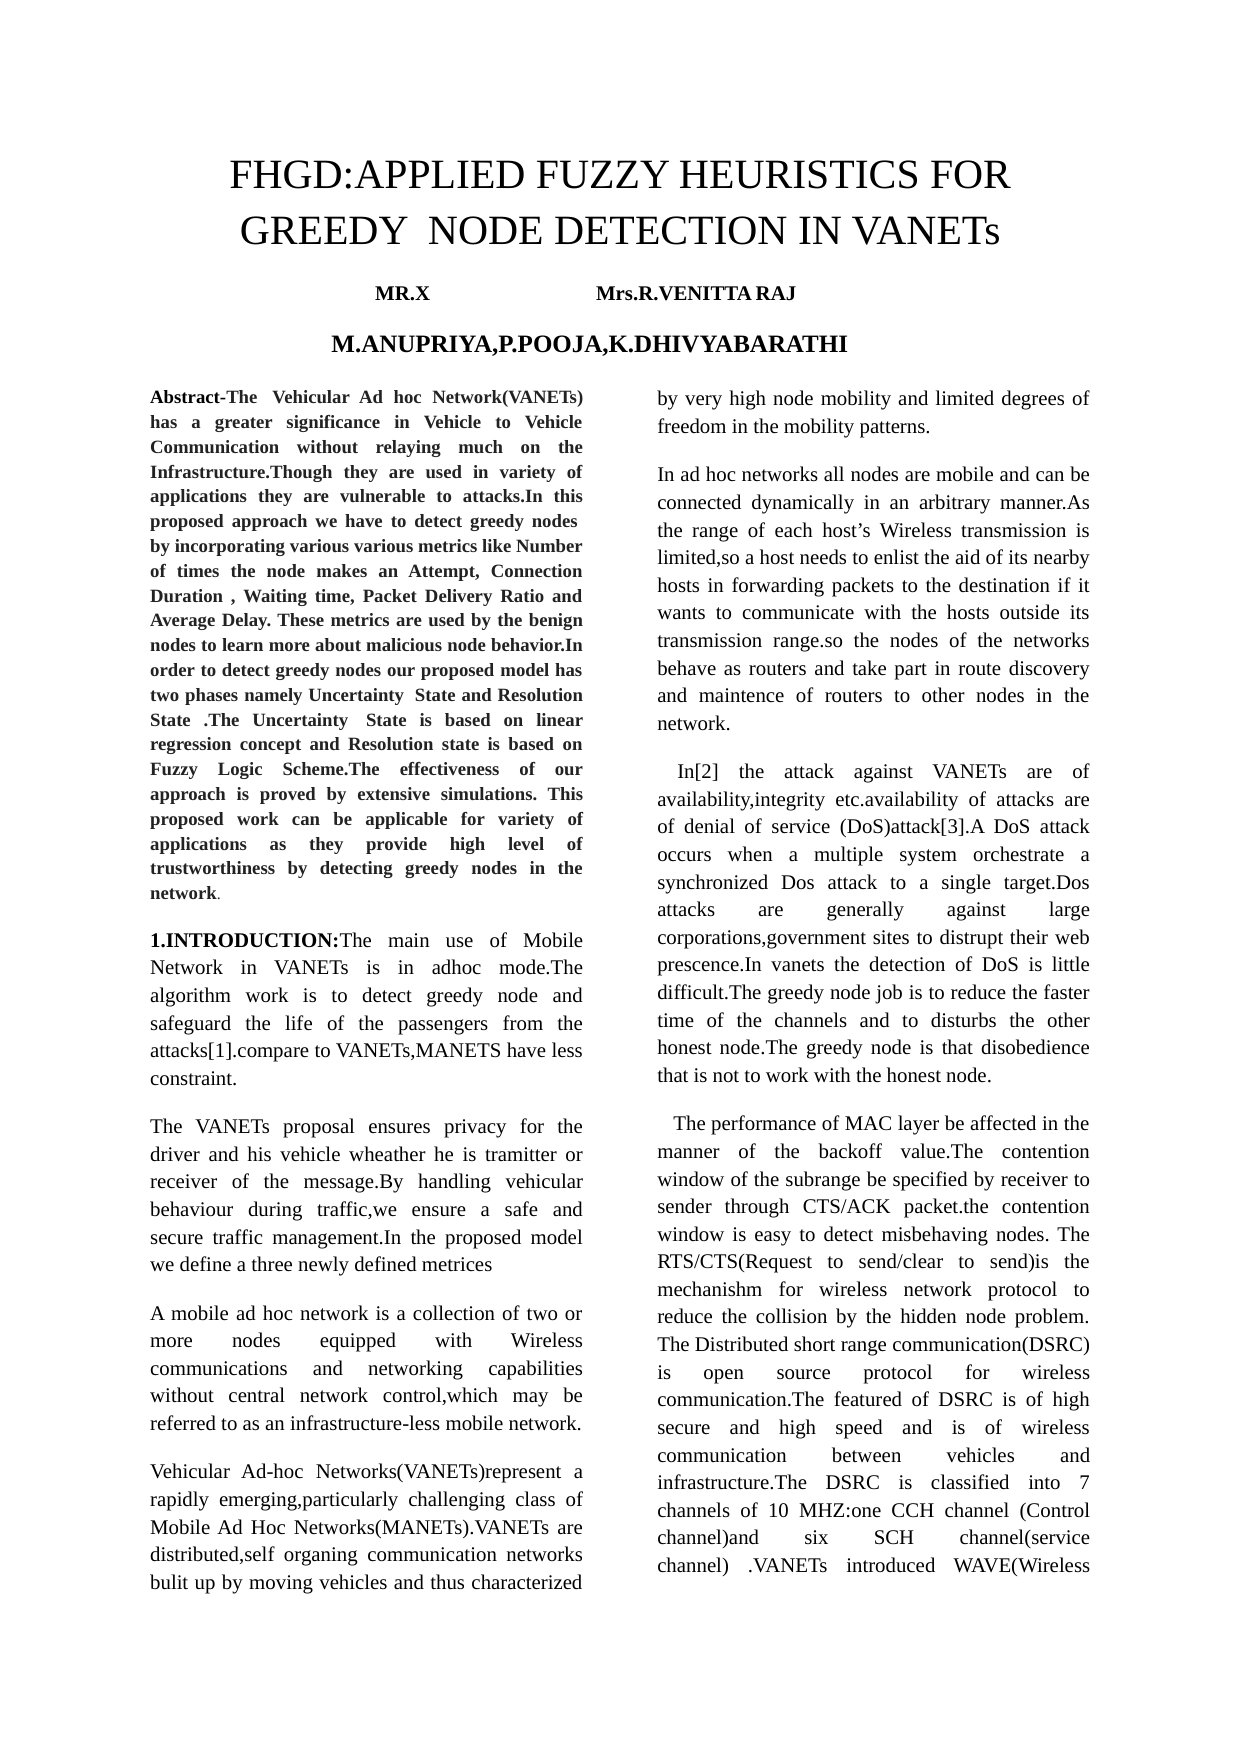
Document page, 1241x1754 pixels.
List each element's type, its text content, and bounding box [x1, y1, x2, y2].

text The VANETs proposal ensures privacy for the driver and his vehicle wheather he is tramitter or receiver of the message.By handling vehicular behaviour during traffic,we ensure a safe and secure traffic management.In the proposed model we define a three newly defined metrices [150, 1114, 583, 1276]
text FHGD:APPLIED FUZZY HEURISTICS FOR GREEDY NODE DETECTION IN VANETs [150, 150, 1090, 253]
text The performance of MAC layer be affected in the manner of the backoff value.The contention window of the subrange be specified by receiver to sender through CTS/ACK packet.the contention window is easy to detect misbehaving nodes. The RTS/CTS(Request to send/clear to send)is the mechanishm for wireless network protocol to reduce the collision by the hidden node problem. The Distributed short range communication(DSRC) is open source protocol for wireless communication.The featured of DSRC is of high secure and high speed and is of wireless communication between vehicles and infrastructure.The DSRC is classified into 7 channels of 10 MHZ:one CCH channel (Control channel)and six SCH channel(service channel) .VANETs introduced WAVE(Wireless [657, 1111, 1090, 1577]
text Abstract-The Vehicular Ad hoc Network(VANETs) has a greater significance in Vehicle to Vehicle Communication without relaying much on the Infrastructure.Though they are used in variety of applications they are vulnerable to attacks.In this proposed approach we have to detect greedy nodes by incorporating various various metrics like Number of times the node makes an Attempt, Connection Duration , Waiting time, Packet Delivery Ratio and Average Delay. These metrics are used by the benign nodes to learn more about malicious node behavior.In order to detect greedy nodes our proposed model has two phases namely Uncertainty State and Resolution State .The Uncertainty State is based on linear regression concept and Resolution state is based on Fuzzy Logic Scheme.The effectiveness of our approach is proved by extensive simulations. This proposed work can be applicable for variety of applications as they provide high level of trustworthiness by detecting greedy nodes in the network. [150, 386, 583, 904]
text MR.X Mrs.R.VENITTA RAJ [150, 281, 1090, 305]
text 1.INTRODUCTION:The main use of Mobile Network in VANETs is in adhoc mode.The algorithm work is to detect greedy node and safeguard the life of the passengers from the attacks[1].compare to VANETs,MANETS have less constraint. [150, 928, 583, 1090]
text In[2] the attack against VANETs are of availability,integrity etc.availability of attacks are of denial of service (DoS)attack[3].A DoS attack occurs when a multiple system orchestrate a synchronized Dos attack to a single target.Dos attacks are generally against large corporations,government sites to distrupt their web prescence.In vanets the detection of DoS is little difficult.The greedy node job is to reduce the faster time of the channels and to disturbs the other honest node.The greedy node is that disobedience that is not to work with the honest node. [657, 759, 1090, 1087]
text A mobile ad hoc network is a collection of two or more nodes equipped with Wireless communications and networking capabilities without central network control,which may be referred to as an infrastructure-less mobile network. [150, 1301, 583, 1435]
text by very high node mobility and limited degrees of freedom in the mobility patterns. [657, 386, 1090, 438]
text M.ANUPRIYA,P.POOJA,K.DHIVYABARATHI [150, 329, 1090, 358]
text In ad hoc networks all nodes are mobile and can be connected dynamically in an arbitrary manner.As the range of each host’s Wireless transmission is limited,so a host needs to enlist the aid of its nearby hosts in forwarding packets to the destination if it wants to communicate with the hosts outside its transmission range.so the nodes of the networks behave as routers and take part in route discovery and maintence of routers to other nodes in the network. [657, 462, 1090, 735]
text Vehicular Ad-hoc Networks(VANETs)represent a rapidly emerging,particularly challenging class of Mobile Ad Hoc Networks(MANETs).VANETs are distributed,self organing communication networks bulit up by moving vehicles and thus characterized [150, 1459, 583, 1594]
